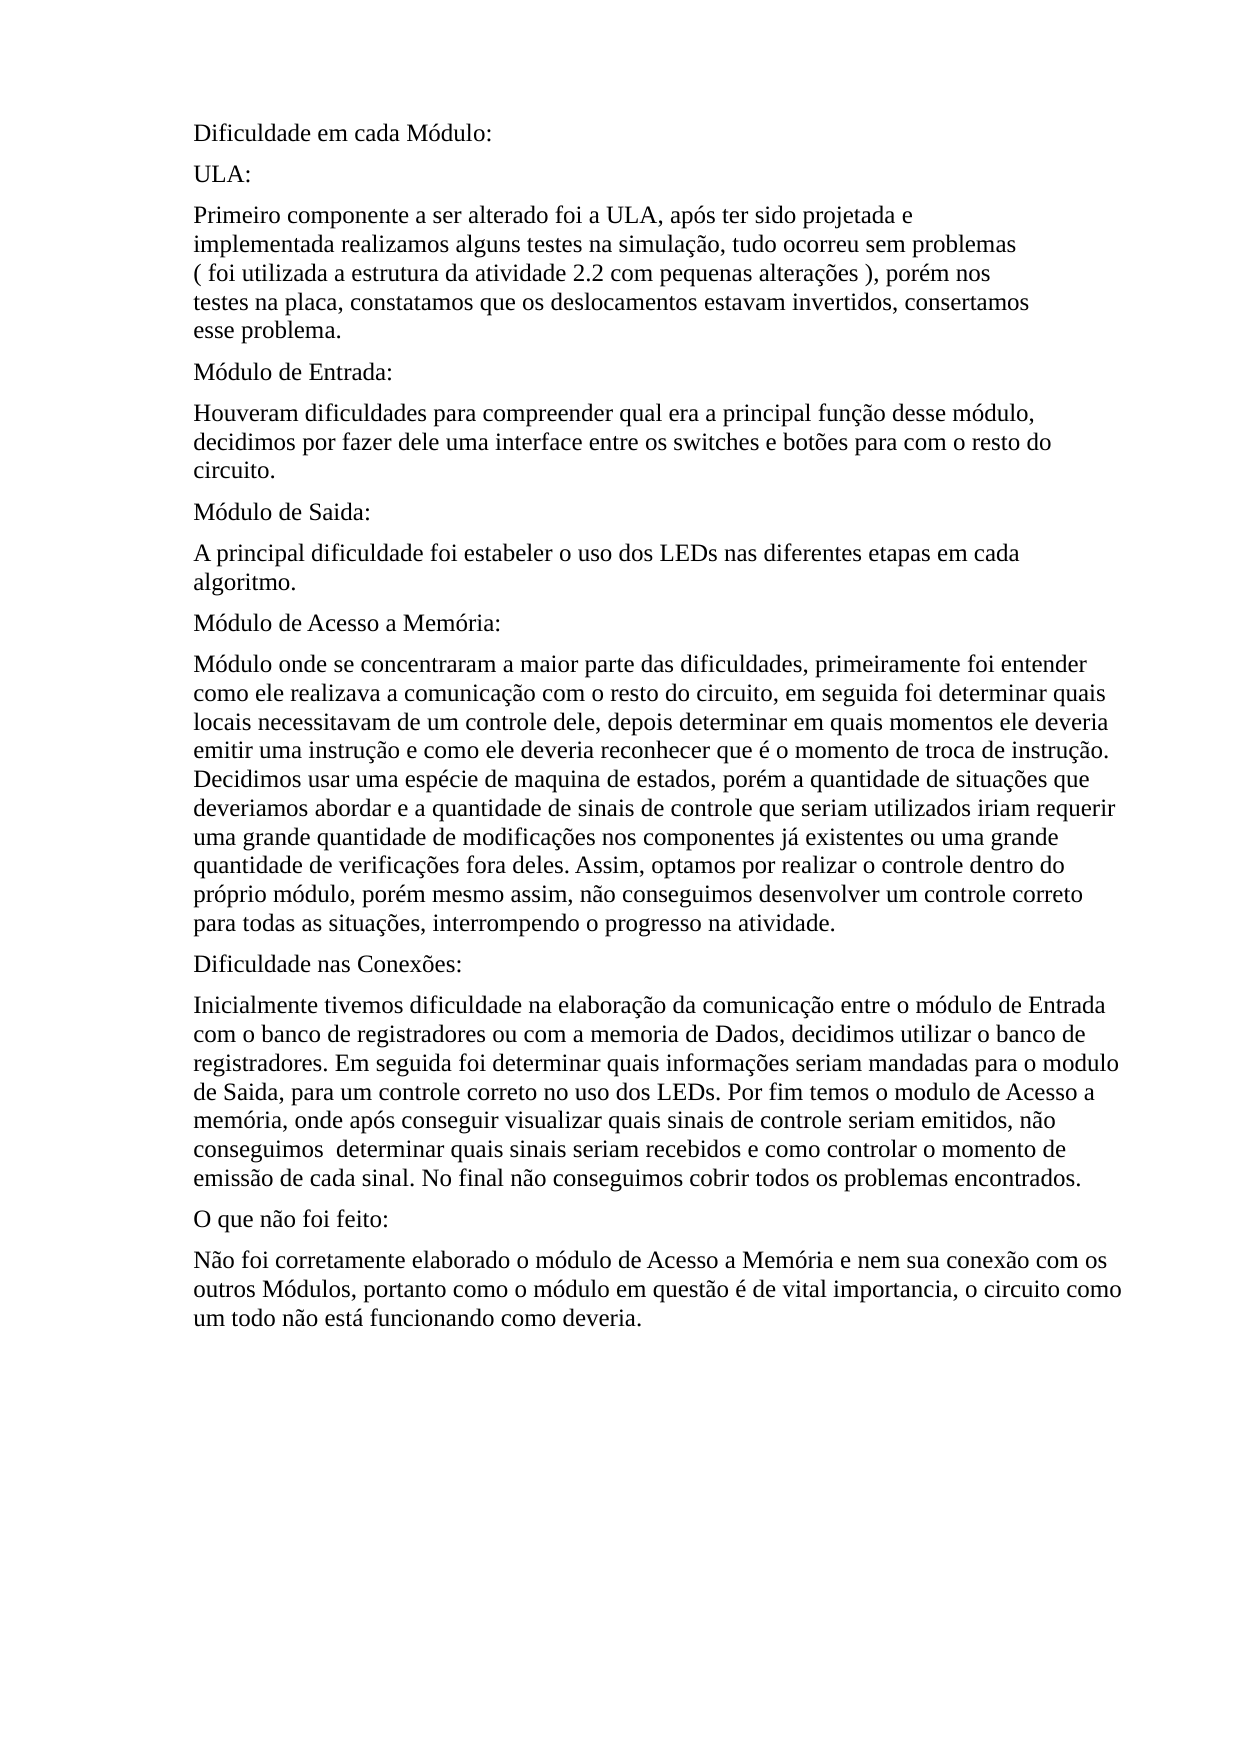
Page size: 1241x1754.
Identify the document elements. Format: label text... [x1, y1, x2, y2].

text Módulo de Saida: [118, 497, 1122, 526]
text Módulo onde se concentraram a maior parte das dificuldades, primeiramente foi entender como ele realizava a comunicação com o resto do circuito, em seguida foi determinar quais locais necessitavam de um controle dele, depois determinar em quais momentos ele deveria emitir uma instrução e como ele deveria reconhecer que é o momento de troca de instrução. Decidimos usar uma espécie de maquina de estados, porém a quantidade de situações que deveriamos abordar e a quantidade de sinais de controle que seriam utilizados iriam requerir uma grande quantidade de modificações nos componentes já existentes ou uma grande quantidade de verificações fora deles. Assim, optamos por realizar o controle dentro do próprio módulo, porém mesmo assim, não conseguimos desenvolver um controle correto para todas as situações, interrompendo o progresso na atividade. [118, 649, 1122, 937]
text Dificuldade nas Conexões: [118, 949, 1122, 978]
text Houveram dificuldades para compreender qual era a principal função desse módulo, decidimos por fazer dele uma interface entre os switches e botões para com o resto do circuito. [118, 398, 1122, 484]
text ULA: [118, 159, 1122, 188]
text Módulo de Acesso a Memória: [118, 608, 1122, 637]
text Módulo de Entrada: [118, 357, 1122, 386]
text Dificuldade em cada Módulo: [118, 118, 1122, 147]
text Primeiro componente a ser alterado foi a ULA, após ter sido projetada e implementada realizamos alguns testes na simulação, tudo ocorreu sem problemas ( foi utilizada a estrutura da atividade 2.2 com pequenas alterações ), porém nos testes na placa, constatamos que os deslocamentos estavam invertidos, consertamos esse problema. [118, 201, 1122, 344]
text A principal dificuldade foi estabeler o uso dos LEDs nas diferentes etapas em cada algoritmo. [118, 538, 1122, 596]
text Inicialmente tivemos dificuldade na elaboração da comunicação entre o módulo de Entrada com o banco de registradores ou com a memoria de Dados, decidimos utilizar o banco de registradores. Em seguida foi determinar quais informações seriam mandadas para o modulo de Saida, para um controle correto no uso dos LEDs. Por fim temos o modulo de Acesso a memória, onde após conseguir visualizar quais sinais de controle seriam emitidos, não conseguimos determinar quais sinais seriam recebidos e como controlar o momento de emissão de cada sinal. No final não conseguimos cobrir todos os problemas encontrados. [118, 991, 1122, 1192]
text O que não foi feito: [118, 1204, 1122, 1233]
text Não foi corretamente elaborado o módulo de Acesso a Memória e nem sua conexão com os outros Módulos, portanto como o módulo em questão é de vital importancia, o circuito como um todo não está funcionando como deveria. [118, 1246, 1122, 1332]
